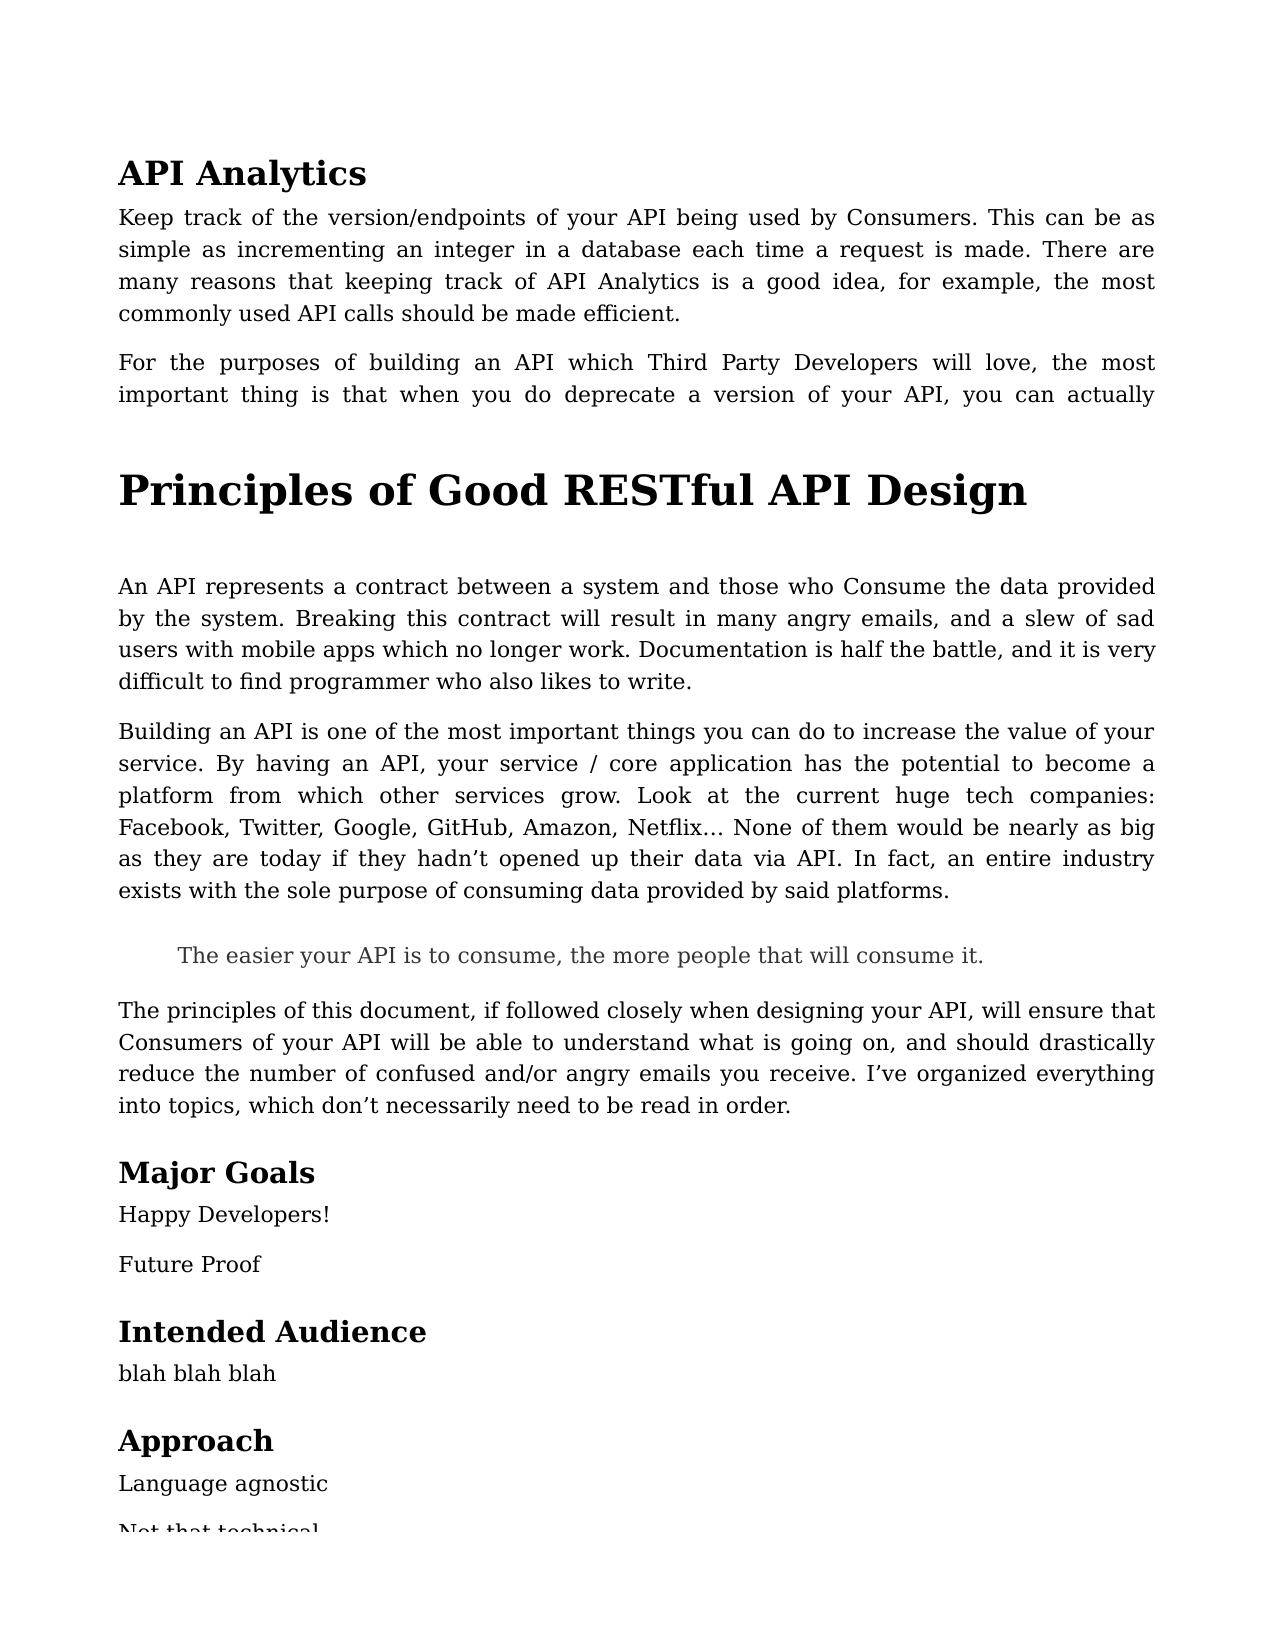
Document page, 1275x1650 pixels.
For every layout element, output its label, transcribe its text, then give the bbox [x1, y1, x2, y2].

text For the purposes of building an API which Third Party Developers will love, the most important thing is that when you do deprecate a version of your API, you can actually [118, 350, 1157, 408]
subtitle API Analytics [118, 153, 1157, 193]
text Keep track of the version/endpoints of your API being used by Consumers. This can be as simple as incrementing an integer in a database each time a request is made. There are many reasons that keeping track of API Analytics is a good idea, for example, the most commonly used API calls should be made efficient. [118, 205, 1157, 326]
